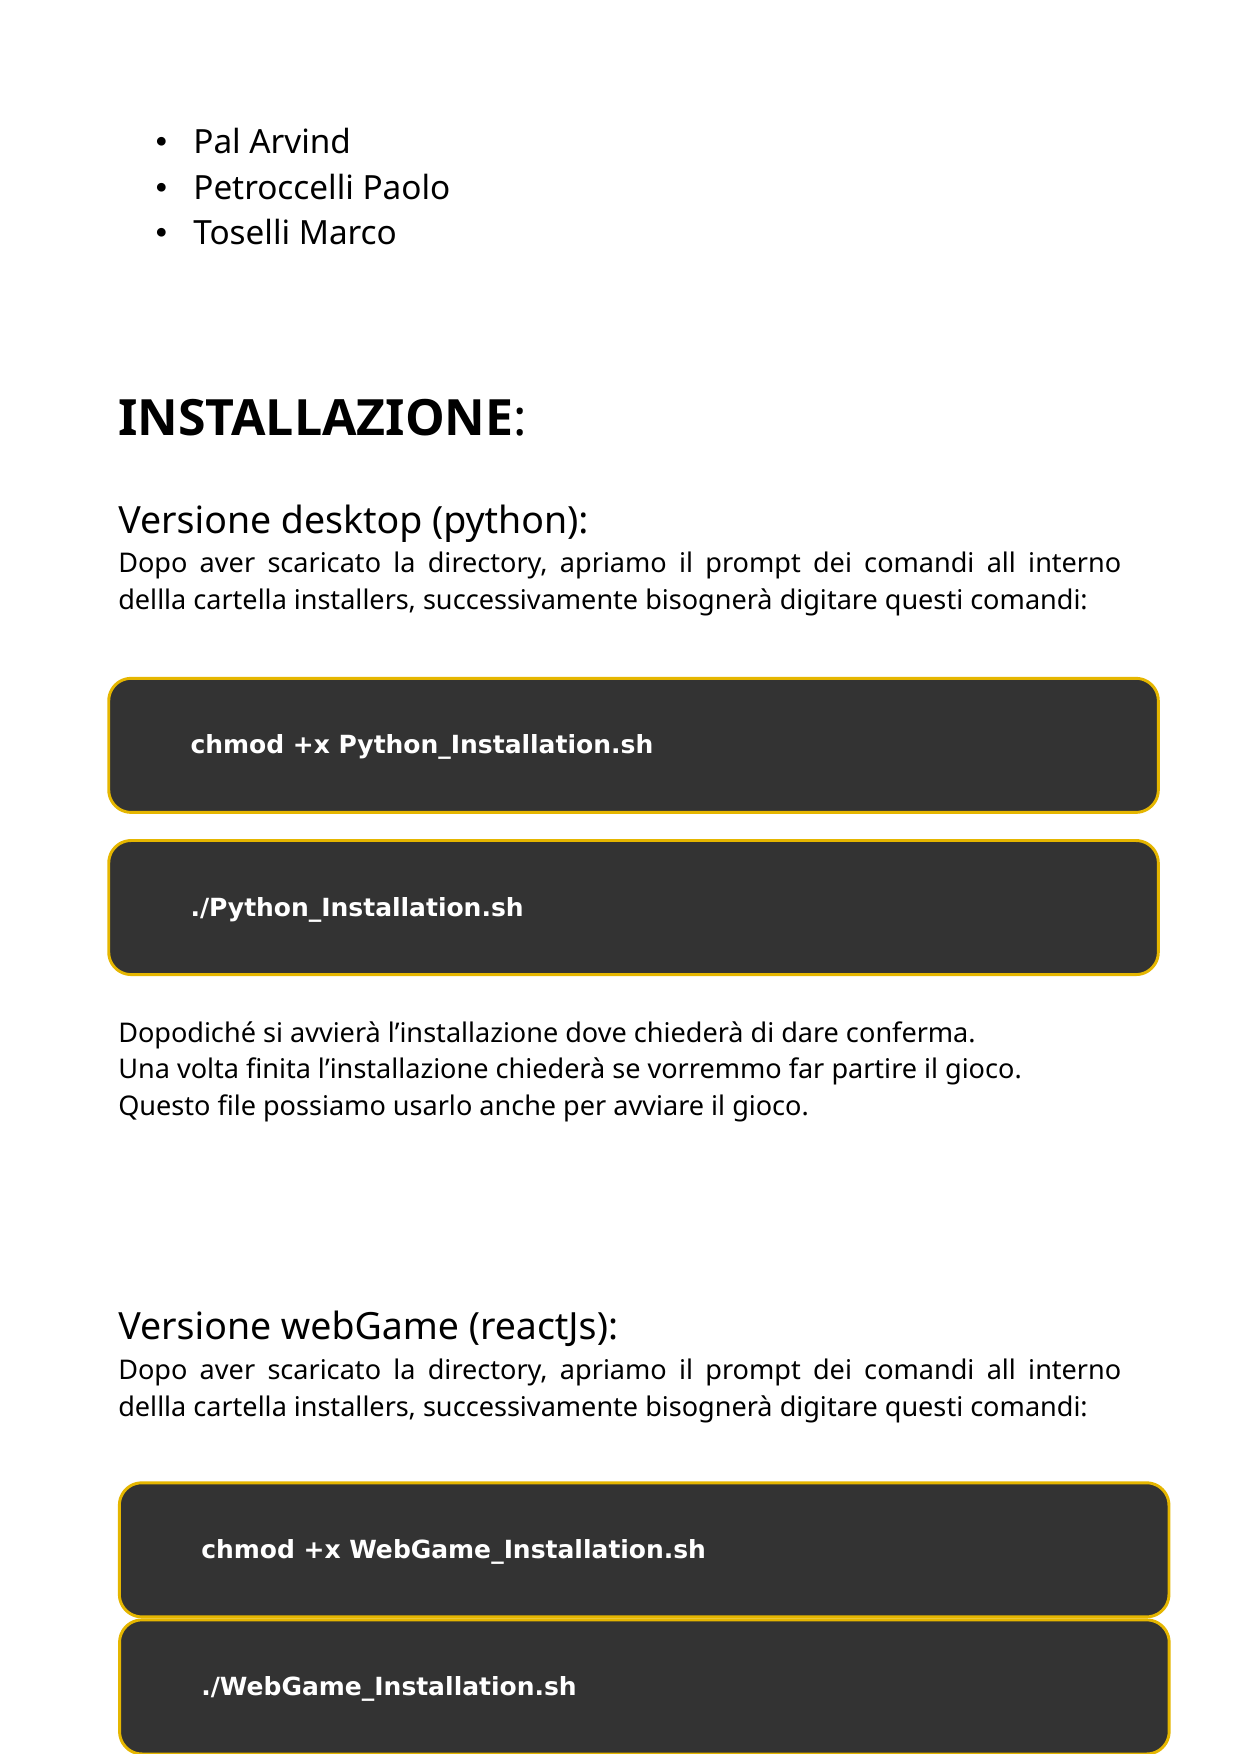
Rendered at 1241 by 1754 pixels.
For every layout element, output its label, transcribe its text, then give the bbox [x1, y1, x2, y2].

text Dopodiché si avvierà l’installazione dove chiederà di dare conferma. [118, 1013, 1122, 1050]
text Dopo aver scaricato la directory, apriamo il prompt dei comandi all interno dellla cartella installers, successivamente bisognerà digitare questi comandi: [118, 1351, 1122, 1424]
text Versione webGame (reactJs): [118, 1300, 1122, 1351]
text Questo file possiamo usarlo anche per avviare il gioco. [118, 1087, 1122, 1124]
text Versione desktop (python): [118, 493, 1122, 544]
text Una volta finita l’installazione chiederà se vorremmo far partire il gioco. [118, 1050, 1122, 1087]
list Toselli Marco [156, 209, 1122, 254]
list Petroccelli Paolo [156, 163, 1122, 209]
text Dopo aver scaricato la directory, apriamo il prompt dei comandi all interno dellla cartella installers, successivamente bisognerà digitare questi comandi: [118, 544, 1122, 618]
list Pal Arvind [156, 118, 1122, 163]
text INSTALLAZIONE: [118, 382, 1122, 450]
